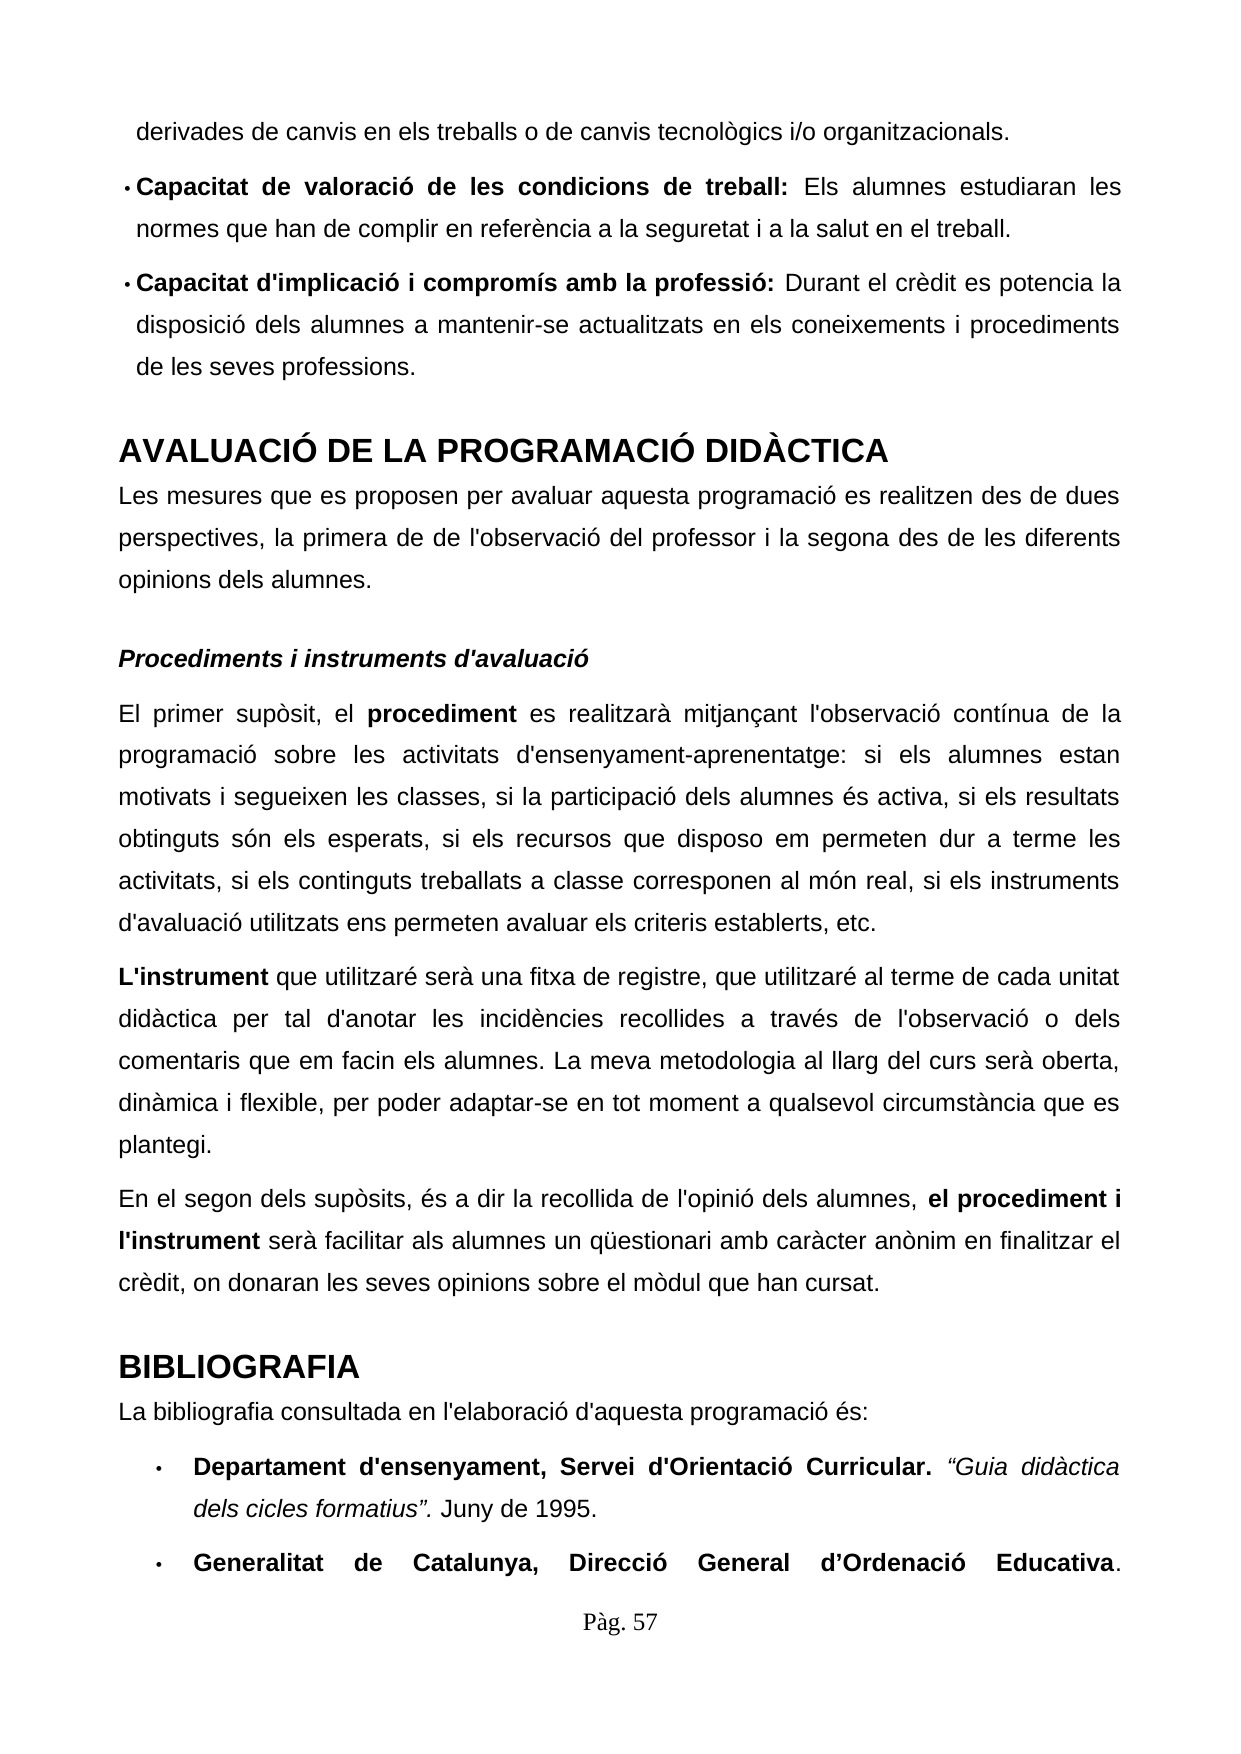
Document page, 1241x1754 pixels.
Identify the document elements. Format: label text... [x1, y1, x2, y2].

list Departament d'ensenyament, Servei d'Orientació Curricular. “Guia didàctica dels cicles formatius”. Juny de 1995. [156, 1452, 1122, 1522]
text L'instrument que utilitzaré serà una fitxa de registre, que utilitzaré al terme de cada unitat didàctica per tal d'anotar les incidències recollides a través de l'observació o dels comentaris que em facin els alumnes. La meva metodologia al llarg del curs serà oberta, dinàmica i flexible, per poder adaptar-se en tot moment a qualsevol circumstància que es plantegi. [118, 963, 1122, 1158]
text En el segon dels supòsits, és a dir la recollida de l'opinió dels alumnes, el procediment i l'instrument serà facilitar als alumnes un qüestionari amb caràcter anònim en finalitzar el crèdit, on donaran les seves opinions sobre el mòdul que han cursat. [118, 1185, 1122, 1297]
text El primer supòsit, el procediment es realitzarà mitjançant l'observació contínua de la programació sobre les activitats d'ensenyament-aprenentatge: si els alumnes estan motivats i segueixen les classes, si la participació dels alumnes és activa, si els resultats obtinguts són els esperats, si els recursos que disposo em permeten dur a terme les activitats, si els continguts treballats a classe corresponen al món real, si els instruments d'avaluació utilitzats ens permeten avaluar els criteris establerts, etc. [118, 699, 1122, 937]
subtitle BIBLIOGRAFIA [118, 1348, 1122, 1386]
text Les mesures que es proposen per avaluar aquesta programació es realitzen des de dues perspectives, la primera de de l'observació del professor i la segona des de les diferents opinions dels alumnes. [118, 482, 1122, 593]
subtitle Procediments i instruments d'avaluació [118, 645, 1122, 673]
list Capacitat de valoració de les condicions de treball: Els alumnes estudiaran les normes que han de complir en referència a la seguretat i a la salut en el treball. [124, 172, 1122, 242]
list Capacitat d'implicació i compromís amb la professió: Durant el crèdit es potencia la disposició dels alumnes a mantenir-se actualitzats en els coneixements i procediments de les seves professions. [124, 269, 1122, 380]
text La bibliografia consultada en l'elaboració d'aquesta programació és: [118, 1398, 1122, 1426]
list Generalitat de Catalunya, Direcció General d’Ordenació Educativa. [156, 1549, 1122, 1577]
subtitle AVALUACIÓ DE LA PROGRAMACIÓ DIDÀCTICA [118, 432, 1122, 469]
list derivades de canvis en els treballs o de canvis tecnològics i/o organitzacionals. [124, 118, 1122, 146]
